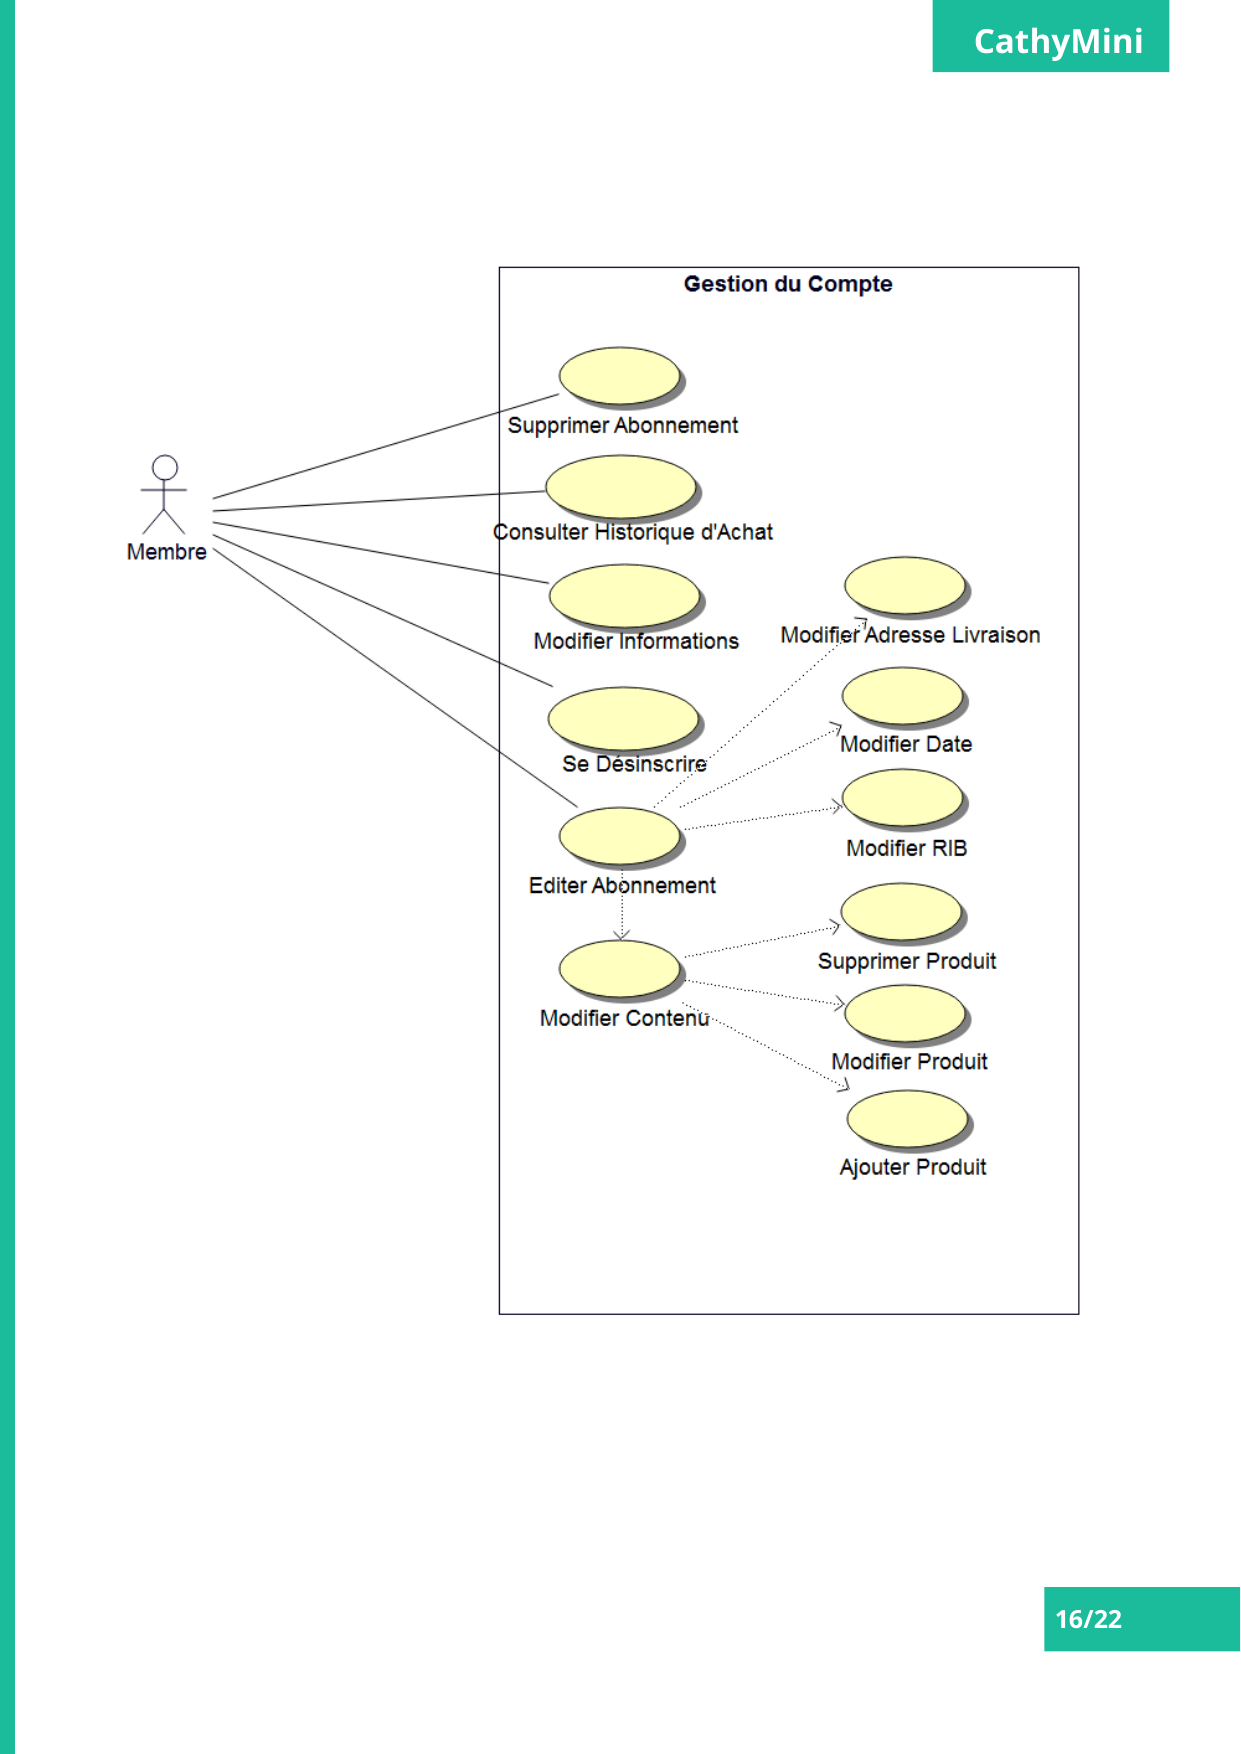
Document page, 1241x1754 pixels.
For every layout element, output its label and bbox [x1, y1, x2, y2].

picture [118, 247, 1123, 1351]
